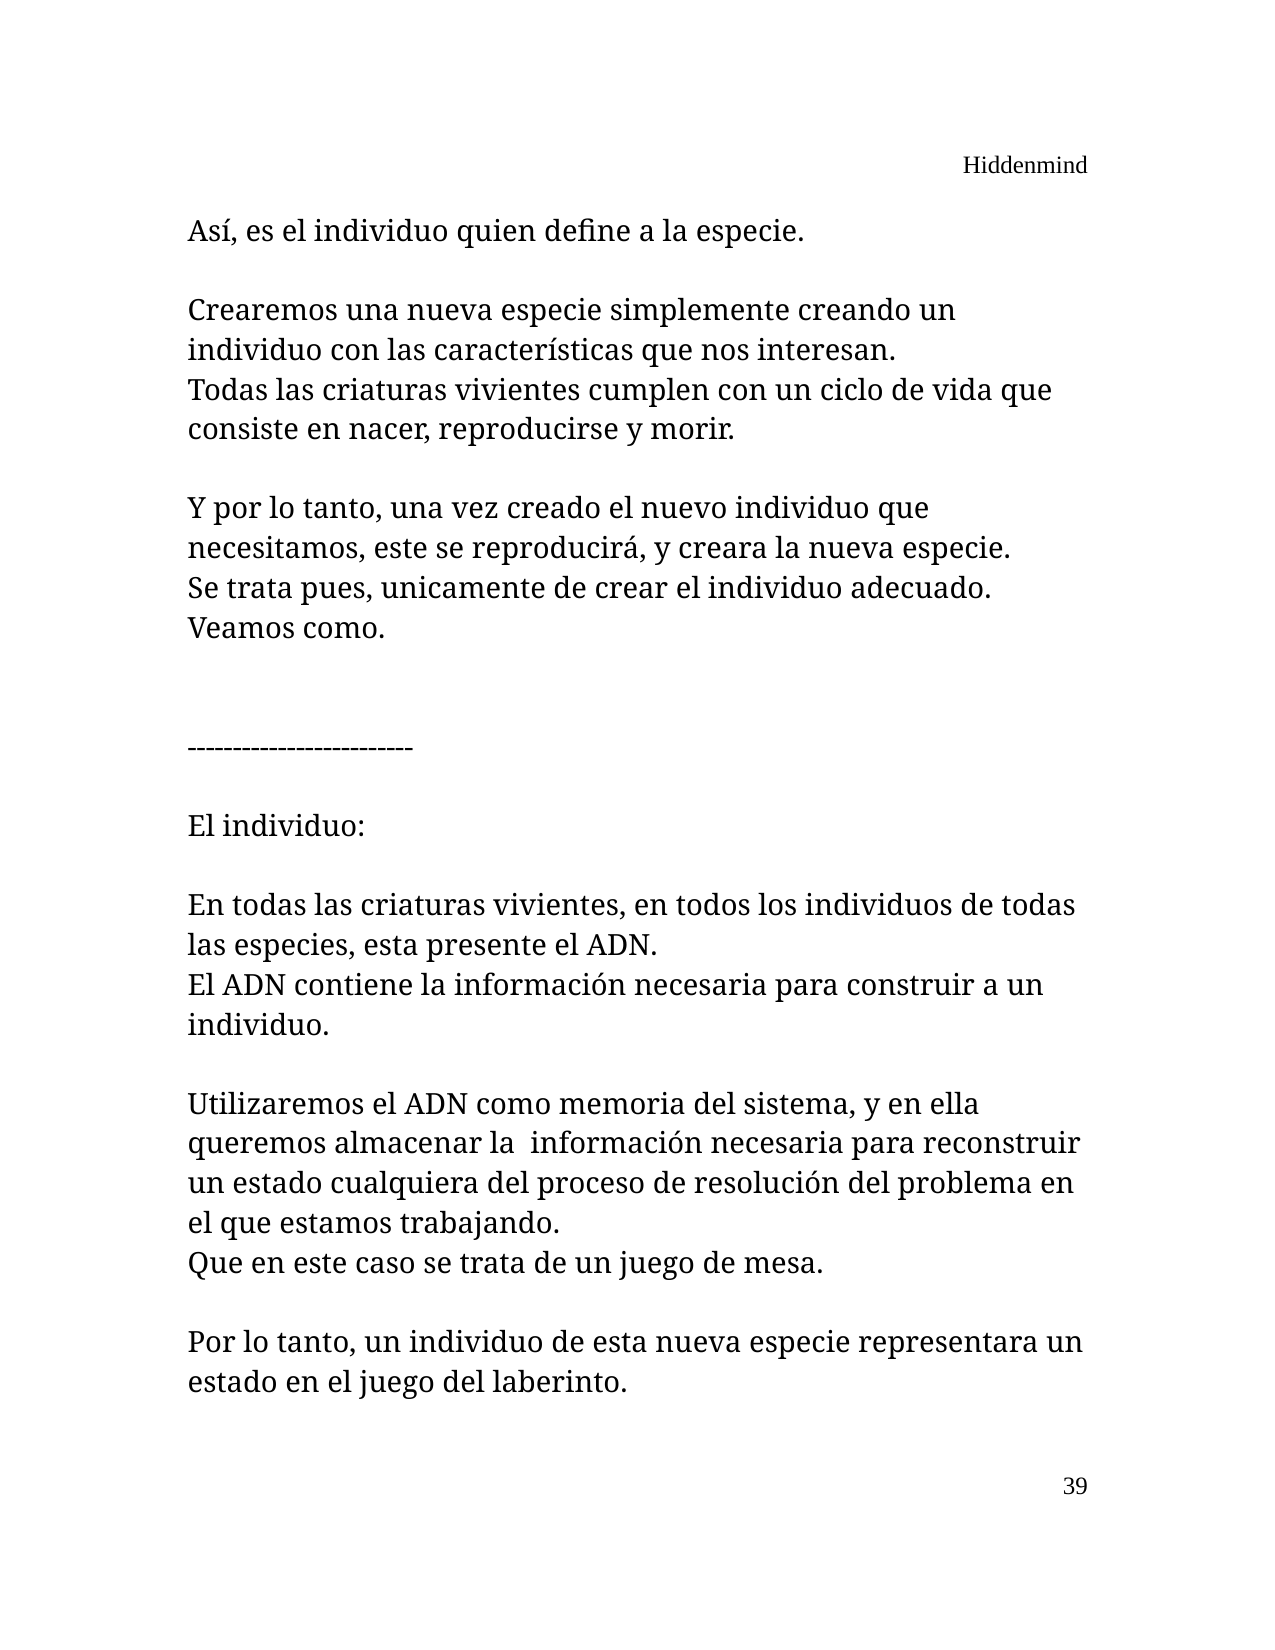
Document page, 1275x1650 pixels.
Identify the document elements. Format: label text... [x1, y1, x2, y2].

text Se trata pues, unicamente de crear el individuo adecuado. [187, 567, 1087, 607]
text Todas las criaturas vivientes cumplen con un ciclo de vida que consiste en nacer, reproducirse y morir. [187, 369, 1087, 448]
text Que en este caso se trata de un juego de mesa. [187, 1242, 1087, 1282]
text Así, es el individuo quien define a la especie. [187, 210, 1087, 250]
text El ADN contiene la información necesaria para construir a un individuo. [187, 964, 1087, 1043]
text El individuo: [187, 805, 1087, 845]
text Crearemos una nueva especie simplemente creando un individuo con las características que nos interesan. [187, 289, 1087, 369]
text Por lo tanto, un individuo de esta nueva especie representara un estado en el juego del laberinto. [187, 1321, 1087, 1401]
text Y por lo tanto, una vez creado el nuevo individuo que necesitamos, este se reproducirá, y creara la nueva especie. [187, 488, 1087, 567]
text En todas las criaturas vivientes, en todos los individuos de todas las especies, esta presente el ADN. [187, 885, 1087, 964]
text Veamos como. [187, 607, 1087, 647]
text ------------------------- [187, 726, 1087, 766]
text Utilizaremos el ADN como memoria del sistema, y en ella queremos almacenar la información necesaria para reconstruir un estado cualquiera del proceso de resolución del problema en el que estamos trabajando. [187, 1083, 1087, 1242]
